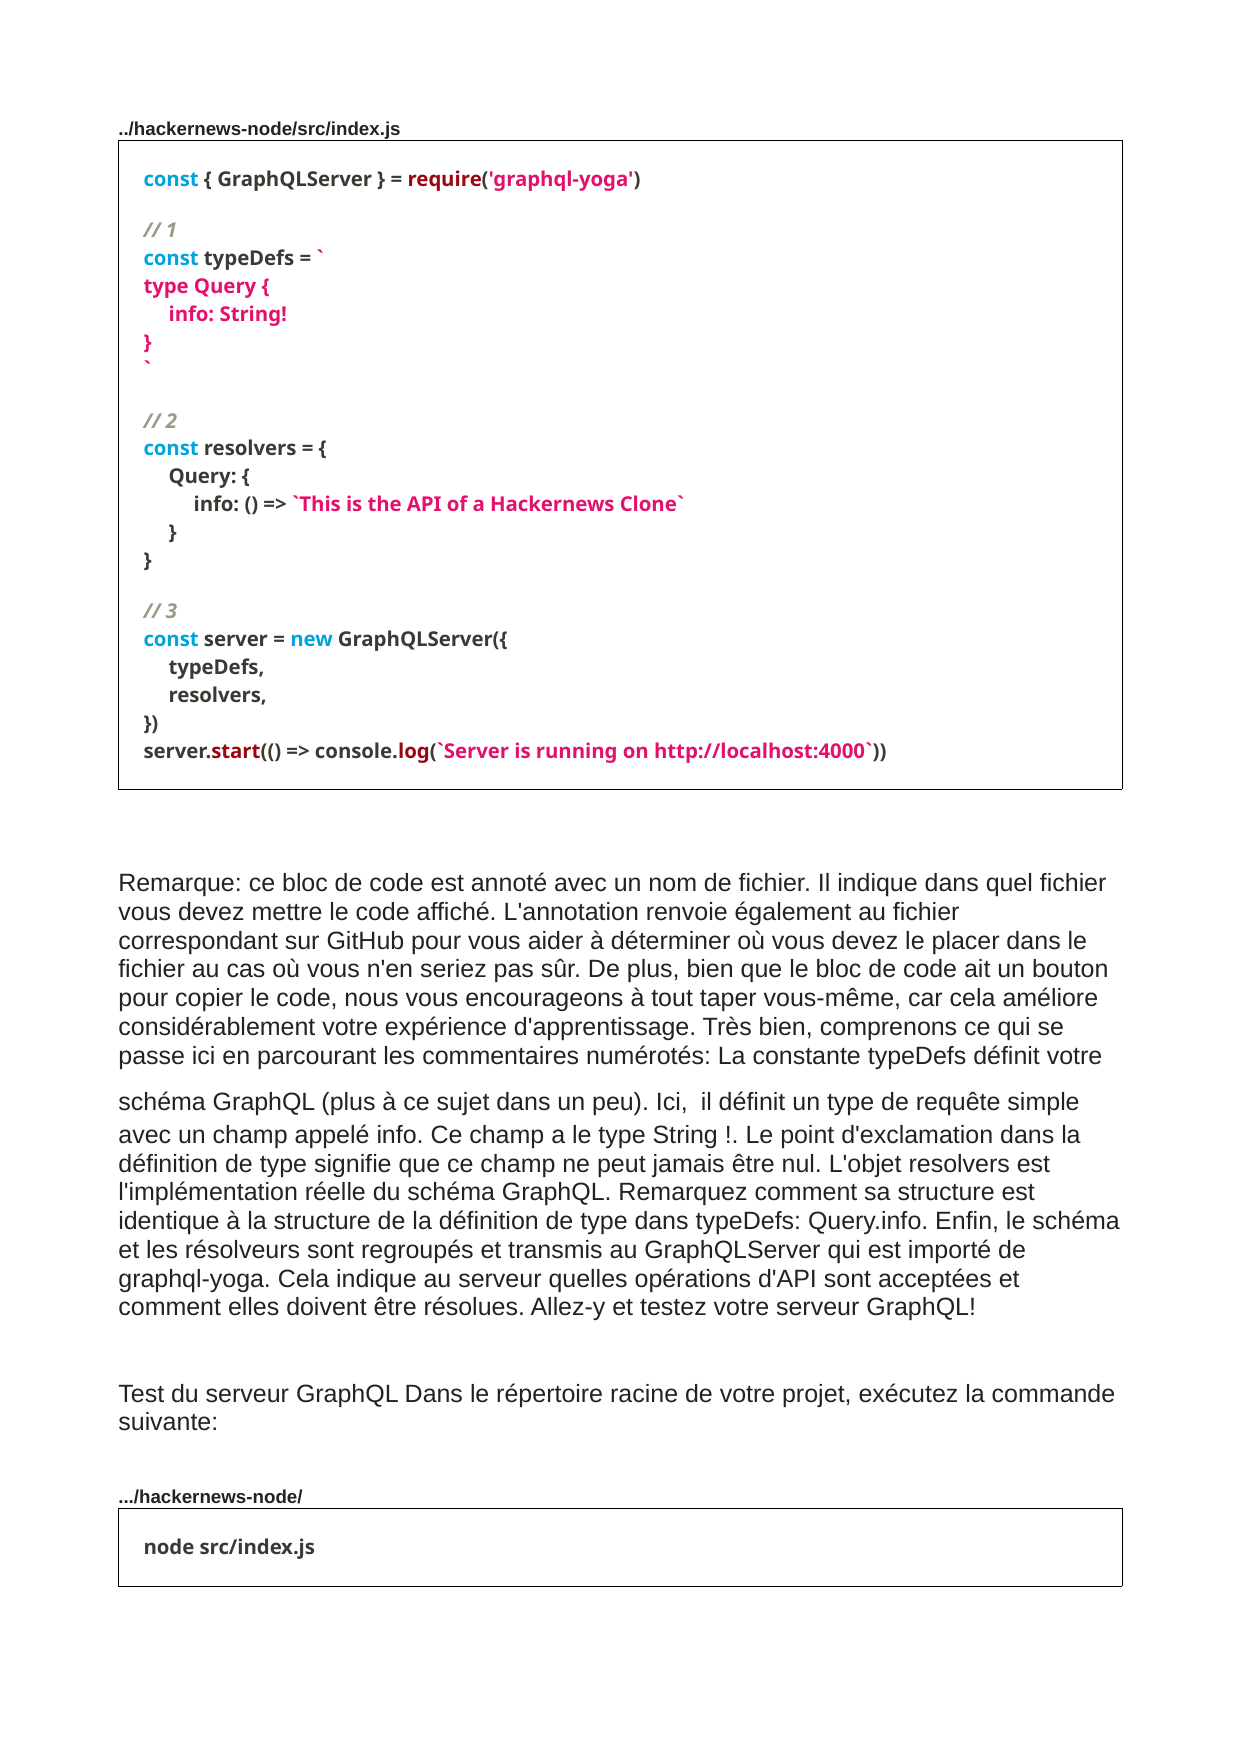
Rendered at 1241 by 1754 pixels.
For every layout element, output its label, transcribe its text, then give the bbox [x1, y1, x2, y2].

text // 3 [119, 572, 1122, 600]
text const typeDefs = ` [119, 219, 1122, 246]
text node src/index.js [119, 1509, 1122, 1586]
text resolvers, [119, 656, 1122, 683]
text info: () => `This is the API of a Hackernews Clone` [119, 465, 1122, 493]
text } [119, 302, 1122, 330]
text // 2 [119, 381, 1122, 409]
text const server = new GraphQLServer({ [119, 600, 1122, 627]
text .../hackernews-node/ [118, 1465, 1122, 1508]
text const { GraphQLServer } = require('graphql-yoga') [119, 141, 1122, 191]
text // 1 [119, 191, 1122, 219]
text const resolvers = { [119, 409, 1122, 437]
text info: String! [119, 274, 1122, 302]
text ../hackernews-node/src/index.js [118, 118, 1122, 140]
text Query: { [119, 437, 1122, 465]
text type Query { [119, 246, 1122, 274]
text typeDefs, [119, 627, 1122, 656]
text } [119, 521, 1122, 572]
text Remarque: ce bloc de code est annoté avec un nom de fichier. Il indique dans quel fichier vous devez mettre le code affiché. L'annotation renvoie également au fichier correspondant sur GitHub pour vous aider à déterminer où vous devez le placer dans le fichier au cas où vous n'en seriez pas sûr. De plus, bien que le bloc de code ait un bouton pour copier le code, nous vous encourageons à tout taper vous-même, car cela améliore considérablement votre expérience d'apprentissage. Très bien, comprenons ce qui se passe ici en parcourant les commentaires numérotés: La constante typeDefs définit votre schéma GraphQL (plus à ce sujet dans un peu). Ici, il définit un type de requête simple avec un champ appelé info. Ce champ a le type String !. Le point d'exclamation dans la définition de type signifie que ce champ ne peut jamais être nul. L'objet resolvers est l'implémentation réelle du schéma GraphQL. Remarquez comment sa structure est identique à la structure de la définition de type dans typeDefs: Query.info. Enfin, le schéma et les résolveurs sont regroupés et transmis au GraphQLServer qui est importé de graphql-yoga. Cela indique au serveur quelles opérations d'API sont acceptées et comment elles doivent être résolues. Allez-y et testez votre serveur GraphQL! [118, 839, 1122, 1321]
text }) [119, 683, 1122, 711]
text } [119, 493, 1122, 521]
text server.start(() => console.log(`Server is running on http://localhost:4000`)) [119, 711, 1122, 789]
text ` [119, 330, 1122, 381]
text Test du serveur GraphQL Dans le répertoire racine de votre projet, exécutez la commande suivante: [118, 1350, 1122, 1436]
